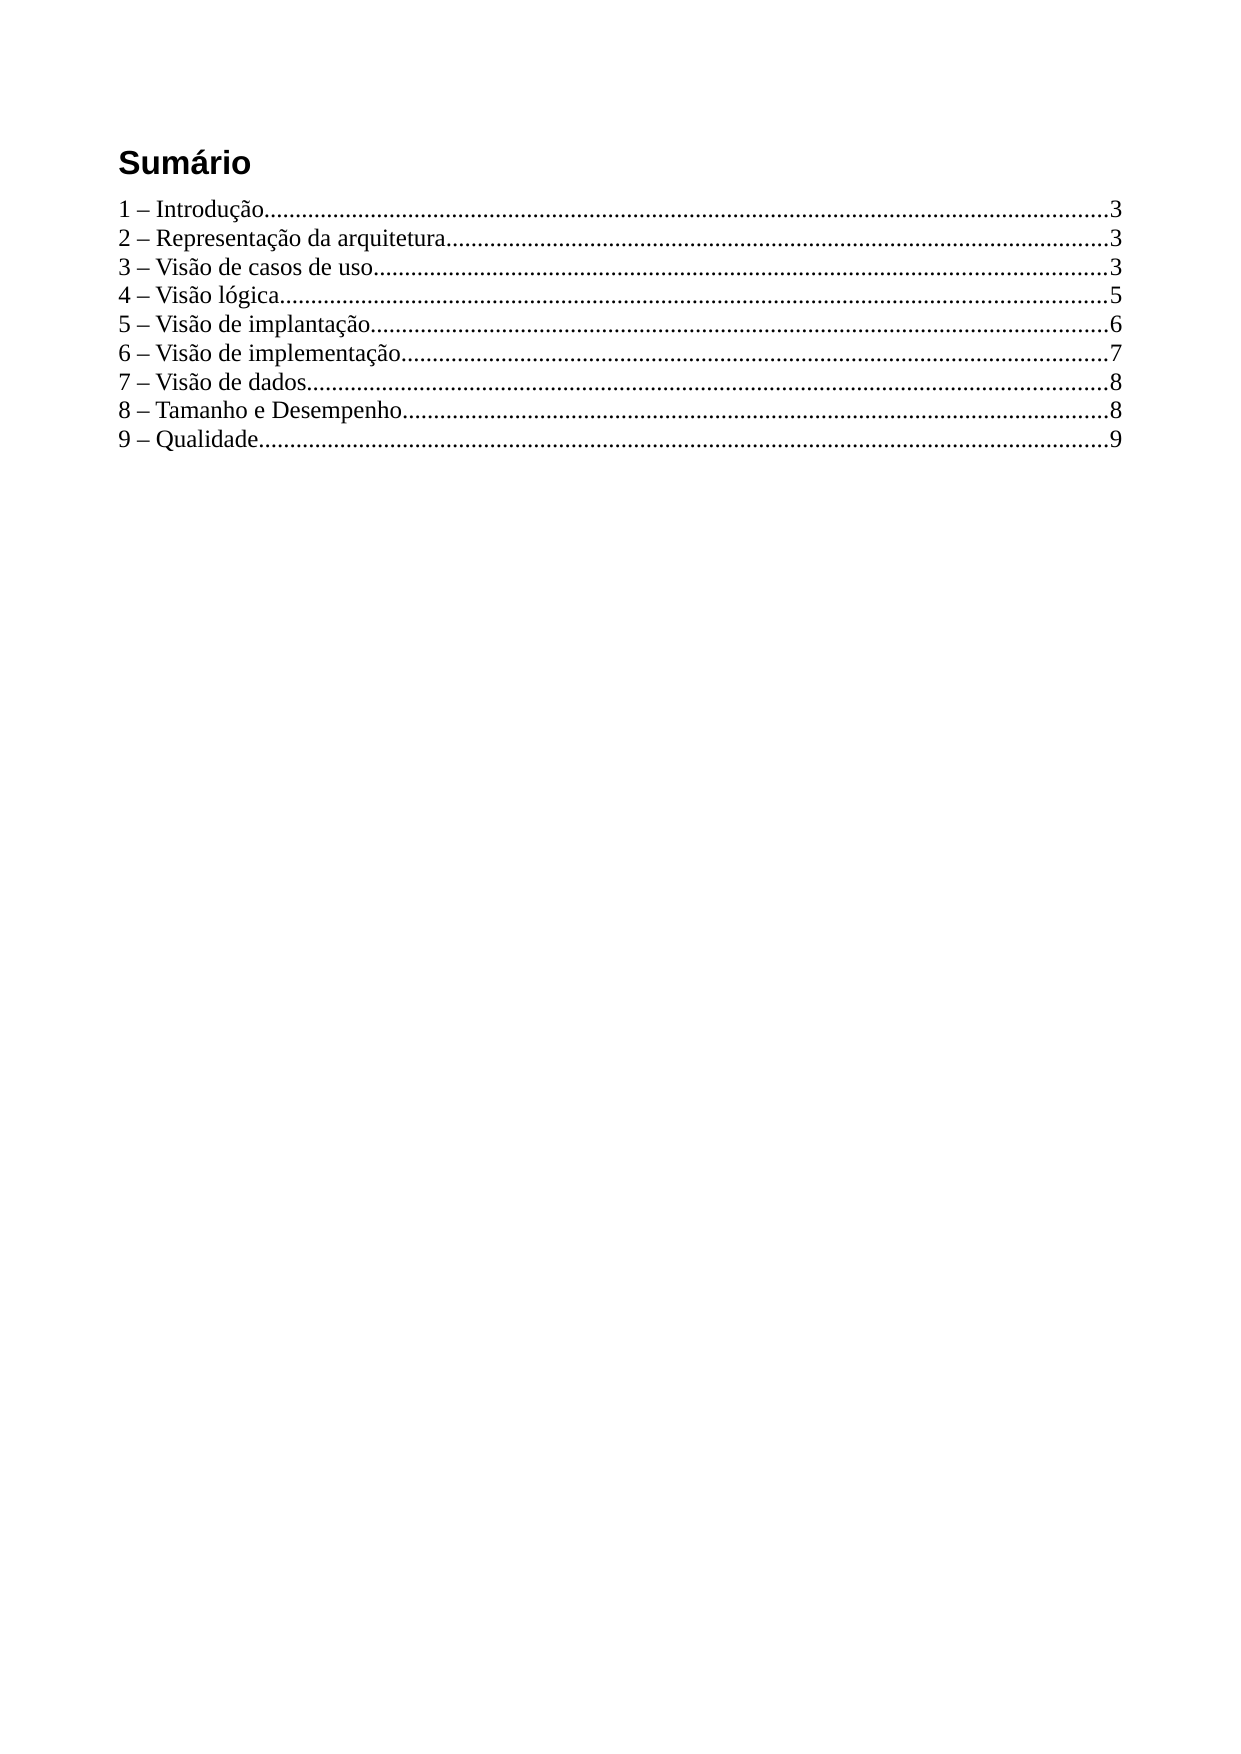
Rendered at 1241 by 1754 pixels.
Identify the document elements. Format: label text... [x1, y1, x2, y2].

text 7 – Visão de dados 8 [118, 367, 1122, 395]
text 9 – Qualidade 9 [118, 424, 1122, 453]
subtitle Sumário [118, 143, 1122, 182]
text 8 – Tamanho e Desempenho 8 [118, 395, 1122, 424]
text 1 – Introdução 3 [118, 194, 1122, 223]
text 4 – Visão lógica 5 [118, 280, 1122, 309]
text 3 – Visão de casos de uso 3 [118, 252, 1122, 280]
text 6 – Visão de implementação 7 [118, 338, 1122, 367]
text 5 – Visão de implantação 6 [118, 309, 1122, 338]
text 2 – Representação da arquitetura 3 [118, 223, 1122, 252]
